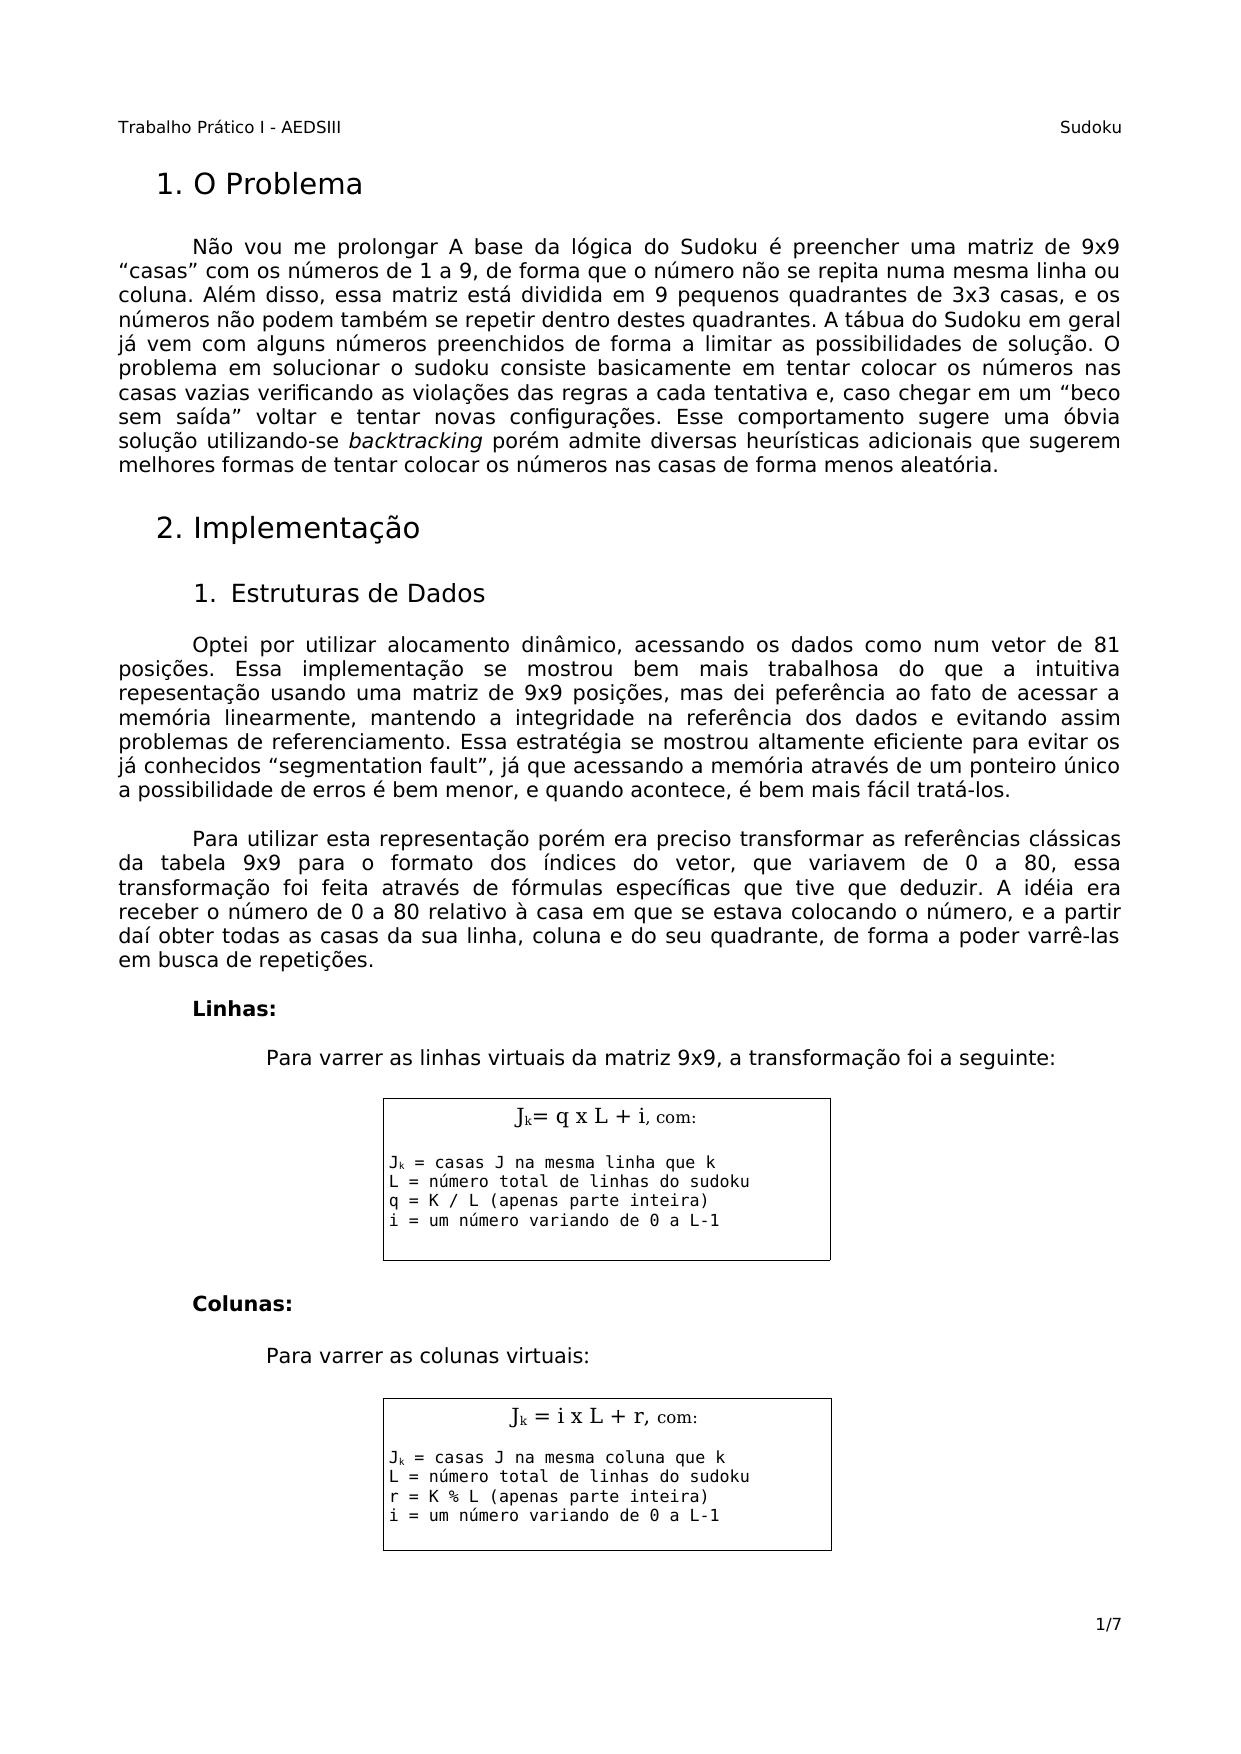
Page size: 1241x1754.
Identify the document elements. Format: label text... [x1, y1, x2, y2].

table_header Jk= q x L + i, com: Jk = casas J na mesma linha que k L = número total de linhas do sudoku q = K / L (apenas parte inteira) i = um número variando de 0 a L-1 [384, 1099, 830, 1260]
text Optei por utilizar alocamento dinâmico, acessando os dados como num vetor de 81 posições. Essa implementação se mostrou bem mais trabalhosa do que a intuitiva repesentação usando uma matriz de 9x9 posições, mas dei peferência ao fato de acessar a memória linearmente, mantendo a integridade na referência dos dados e evitando assim problemas de referenciamento. Essa estratégia se mostrou altamente eficiente para evitar os já conhecidos “segmentation fault”, já que acessando a memória através de um ponteiro único a possibilidade de erros é bem menor, e quando acontece, é bem mais fácil tratá-los. [118, 633, 1122, 803]
text Para varrer as linhas virtuais da matriz 9x9, a transformação foi a seguinte: [118, 1046, 1122, 1070]
text Para varrer as colunas virtuais: [118, 1341, 1122, 1370]
text Para utilizar esta representação porém era preciso transformar as referências clássicas da tabela 9x9 para o formato dos índices do vetor, que variavem de 0 a 80, essa transformação foi feita através de fórmulas específicas que tive que deduzir. A idéia era receber o número de 0 a 80 relativo à casa em que se estava colocando o número, e a partir daí obter todas as casas da sua linha, coluna e do seu quadrante, de forma a poder varrê-las em busca de repetições. [118, 827, 1122, 973]
list O Problema [156, 167, 1122, 201]
table_header Jk = i x L + r, com: Jk = casas J na mesma coluna que k L = número total de linhas do sudoku r = K % L (apenas parte inteira) i = um número variando de 0 a L-1 [384, 1399, 831, 1550]
text Colunas: [118, 1289, 1122, 1317]
text Linhas: [118, 997, 1122, 1021]
list Implementação [156, 512, 1122, 546]
list Estruturas de Dados [193, 579, 1122, 609]
text Não vou me prolongar A base da lógica do Sudoku é preencher uma matriz de 9x9 “casas” com os números de 1 a 9, de forma que o número não se repita numa mesma linha ou coluna. Além disso, essa matriz está dividida em 9 pequenos quadrantes de 3x3 casas, e os números não podem também se repetir dentro destes quadrantes. A tábua do Sudoku em geral já vem com alguns números preenchidos de forma a limitar as possibilidades de solução. O problema em solucionar o sudoku consiste basicamente em tentar colocar os números nas casas vazias verificando as violações das regras a cada tentativa e, caso chegar em um “beco sem saída” voltar e tentar novas configurações. Esse comportamento sugere uma óbvia solução utilizando-se backtracking porém admite diversas heurísticas adicionais que sugerem melhores formas de tentar colocar os números nas casas de forma menos aleatória. [118, 235, 1122, 478]
